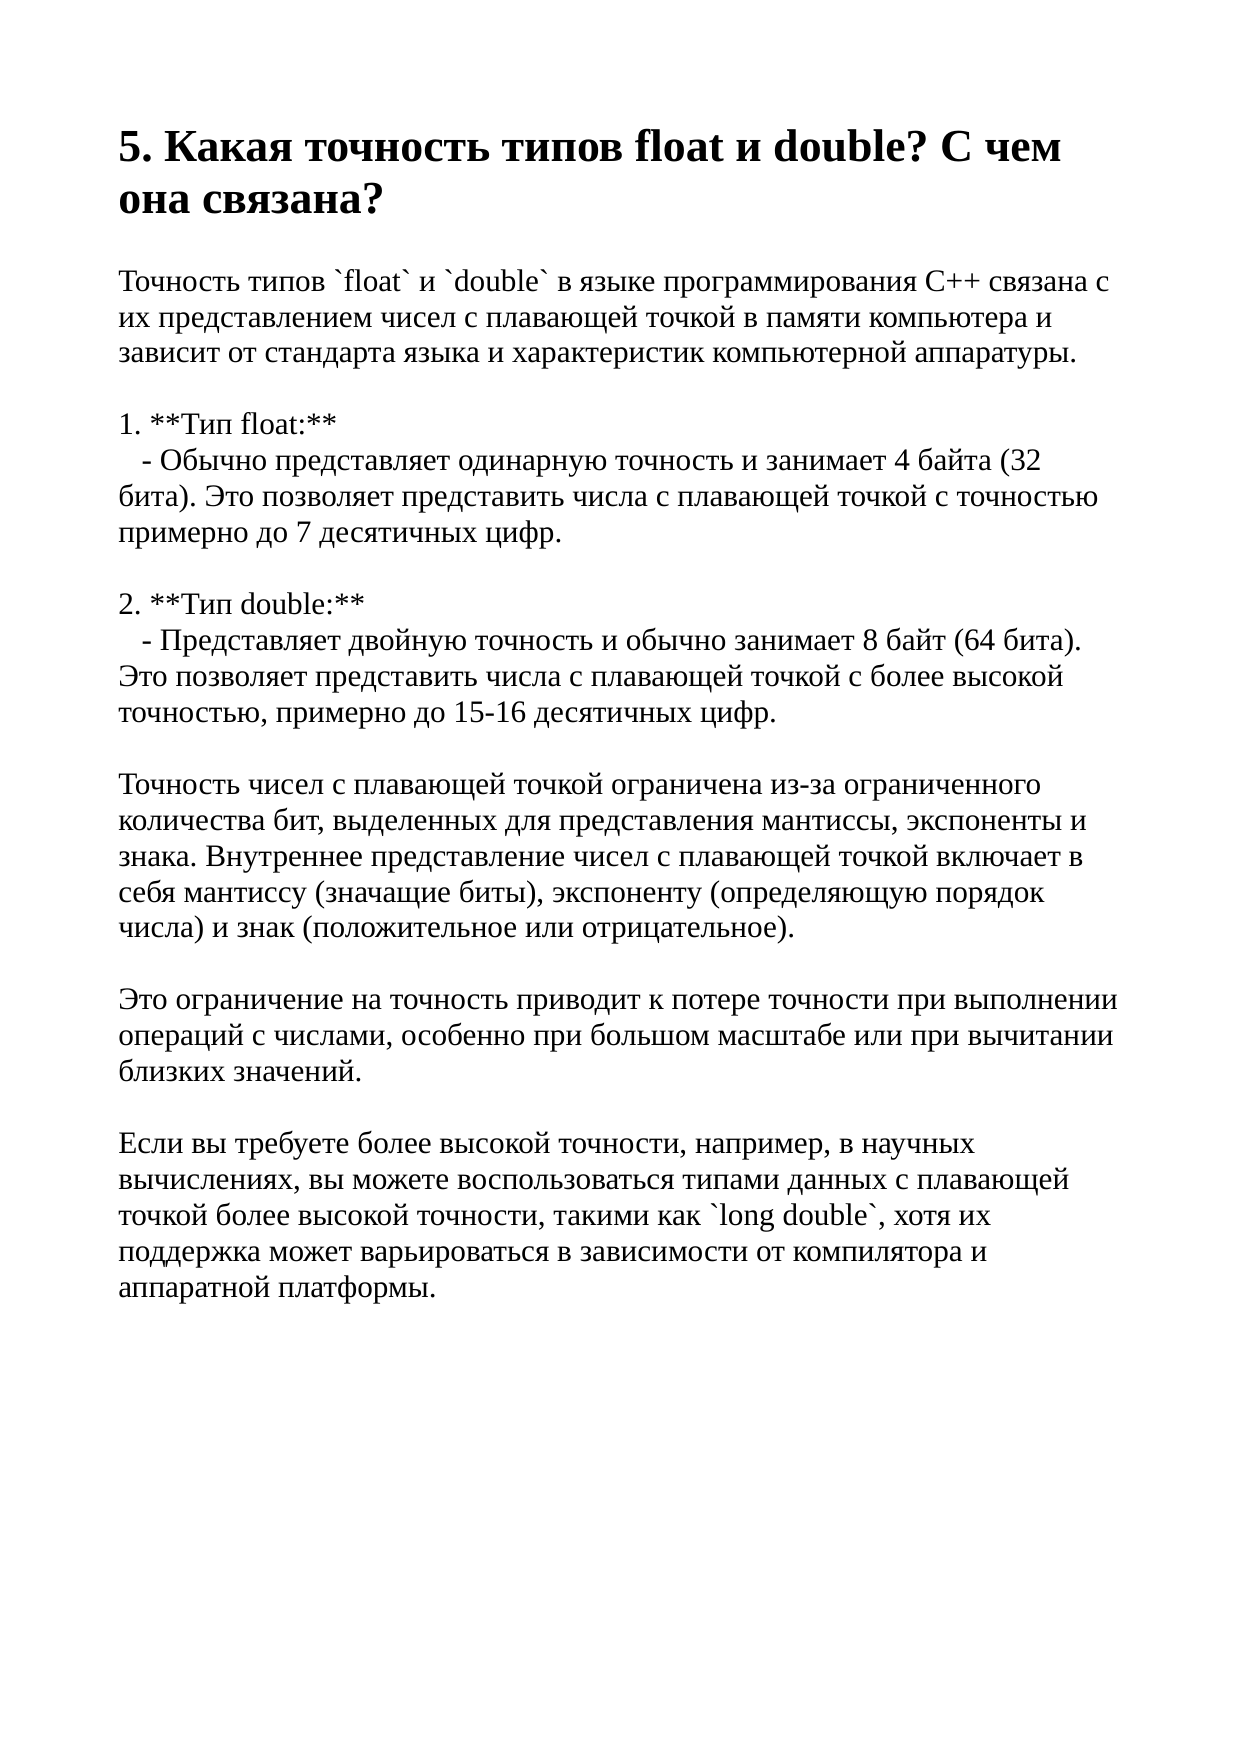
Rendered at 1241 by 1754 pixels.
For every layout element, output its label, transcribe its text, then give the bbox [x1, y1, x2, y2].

text 2. **Тип double:** [118, 585, 1122, 621]
text - Обычно представляет одинарную точность и занимает 4 байта (32 бита). Это позволяет представить числа с плавающей точкой с точностью примерно до 7 десятичных цифр. [118, 442, 1122, 549]
text Если вы требуете более высокой точности, например, в научных вычислениях, вы можете воспользоваться типами данных с плавающей точкой более высокой точности, такими как `long double`, хотя их поддержка может варьироваться в зависимости от компилятора и аппаратной платформы. [118, 1124, 1122, 1304]
text Точность чисел с плавающей точкой ограничена из-за ограниченного количества бит, выделенных для представления мантиссы, экспоненты и знака. Внутреннее представление чисел с плавающей точкой включает в себя мантиссу (значащие биты), экспоненту (определяющую порядок числа) и знак (положительное или отрицательное). [118, 765, 1122, 945]
text - Представляет двойную точность и обычно занимает 8 байт (64 бита). Это позволяет представить числа с плавающей точкой с более высокой точностью, примерно до 15-16 десятичных цифр. [118, 621, 1122, 729]
text 1. **Тип float:** [118, 406, 1122, 442]
text Это ограничение на точность приводит к потере точности при выполнении операций с числами, особенно при большом масштабе или при вычитании близких значений. [118, 981, 1122, 1088]
text Точность типов `float` и `double` в языке программирования C++ связана с их представлением чисел с плавающей точкой в памяти компьютера и зависит от стандарта языка и характеристик компьютерной аппаратуры. [118, 262, 1122, 370]
text 5. Какая точность типов float и double? С чем она связана? [118, 118, 1122, 223]
